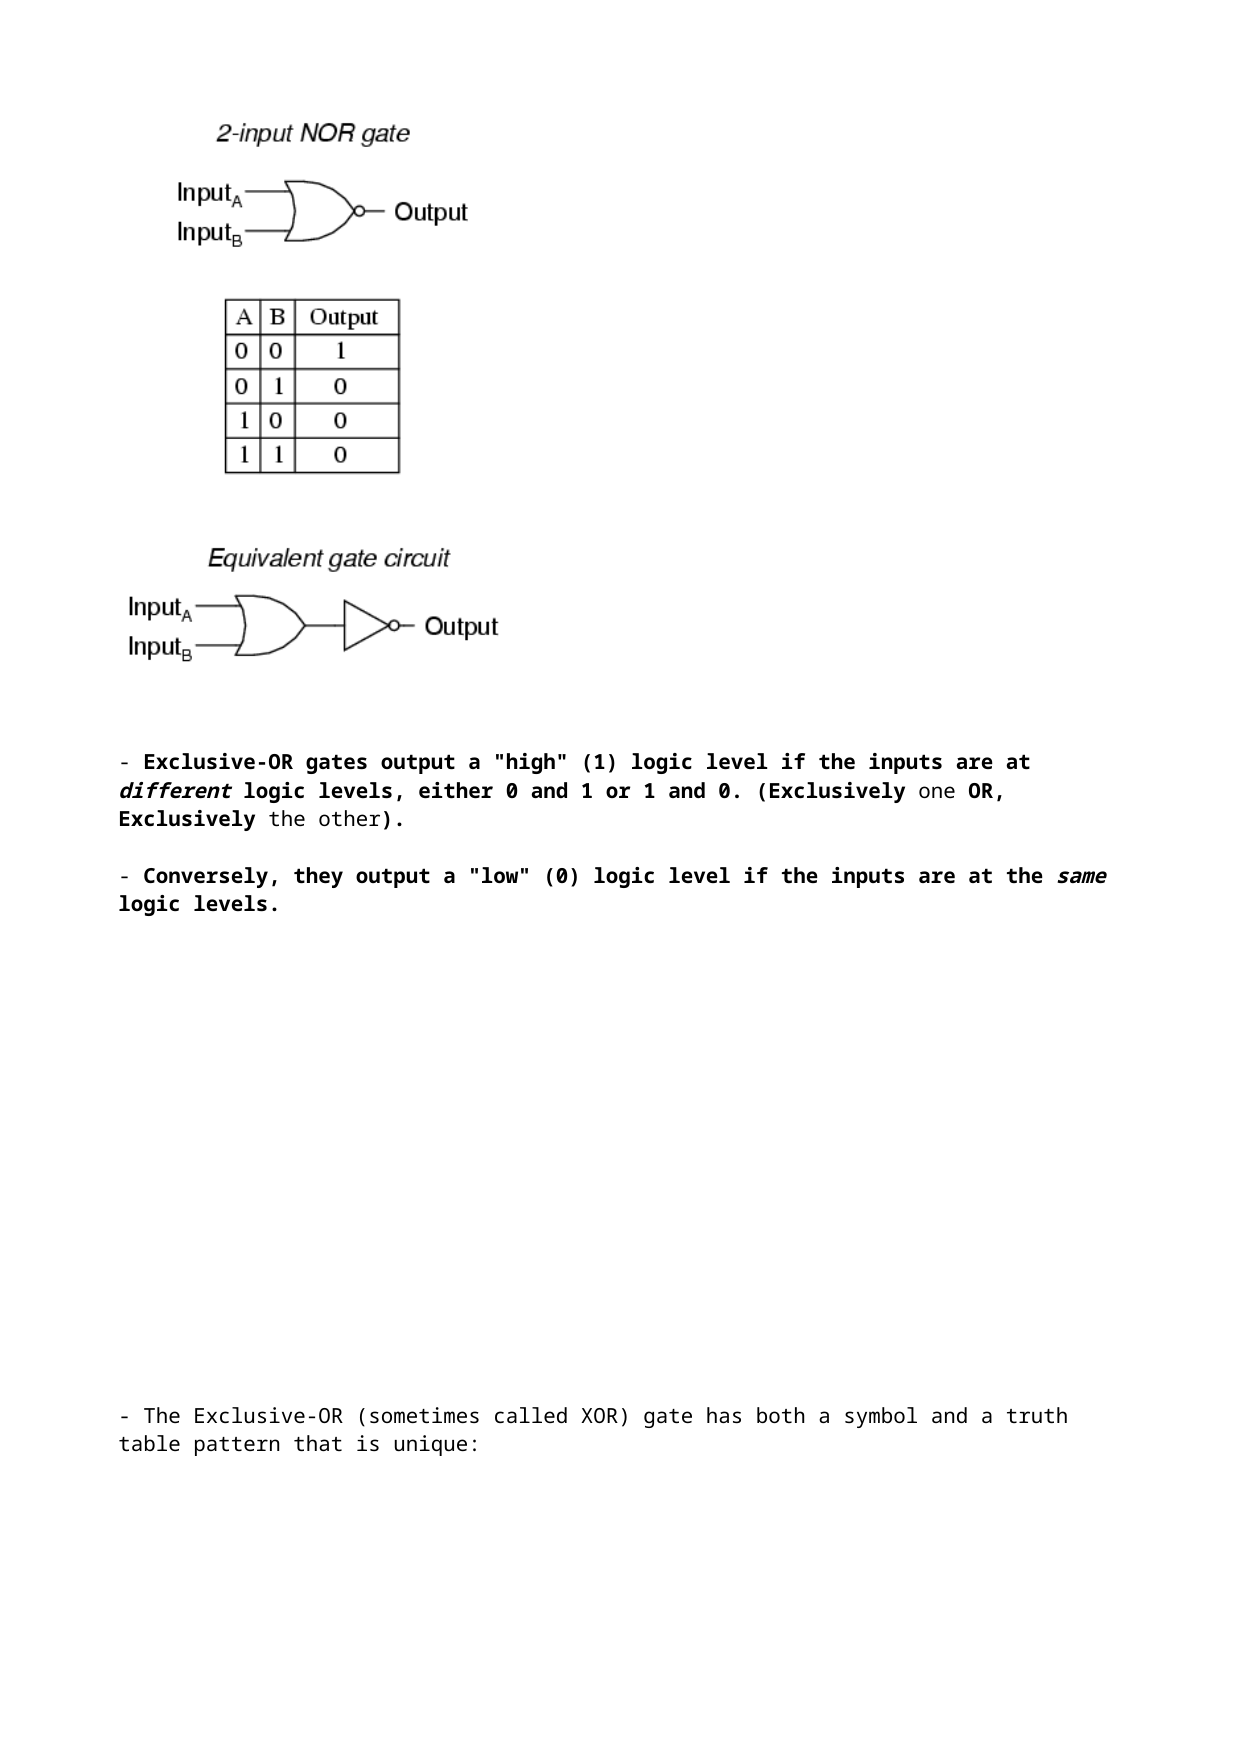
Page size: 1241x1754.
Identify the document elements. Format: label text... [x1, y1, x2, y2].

text - Exclusive-OR gates output a "high" (1) logic level if the inputs are at different logic levels, either 0 and 1 or 1 and 0. (Exclusively one OR, Exclusively the other). [118, 747, 1122, 833]
text - The Exclusive-OR (sometimes called XOR) gate has both a symbol and a truth table pattern that is unique: [118, 1401, 1122, 1458]
text - Conversely, they output a "low" (0) logic level if the inputs are at the same logic levels. [118, 861, 1122, 918]
